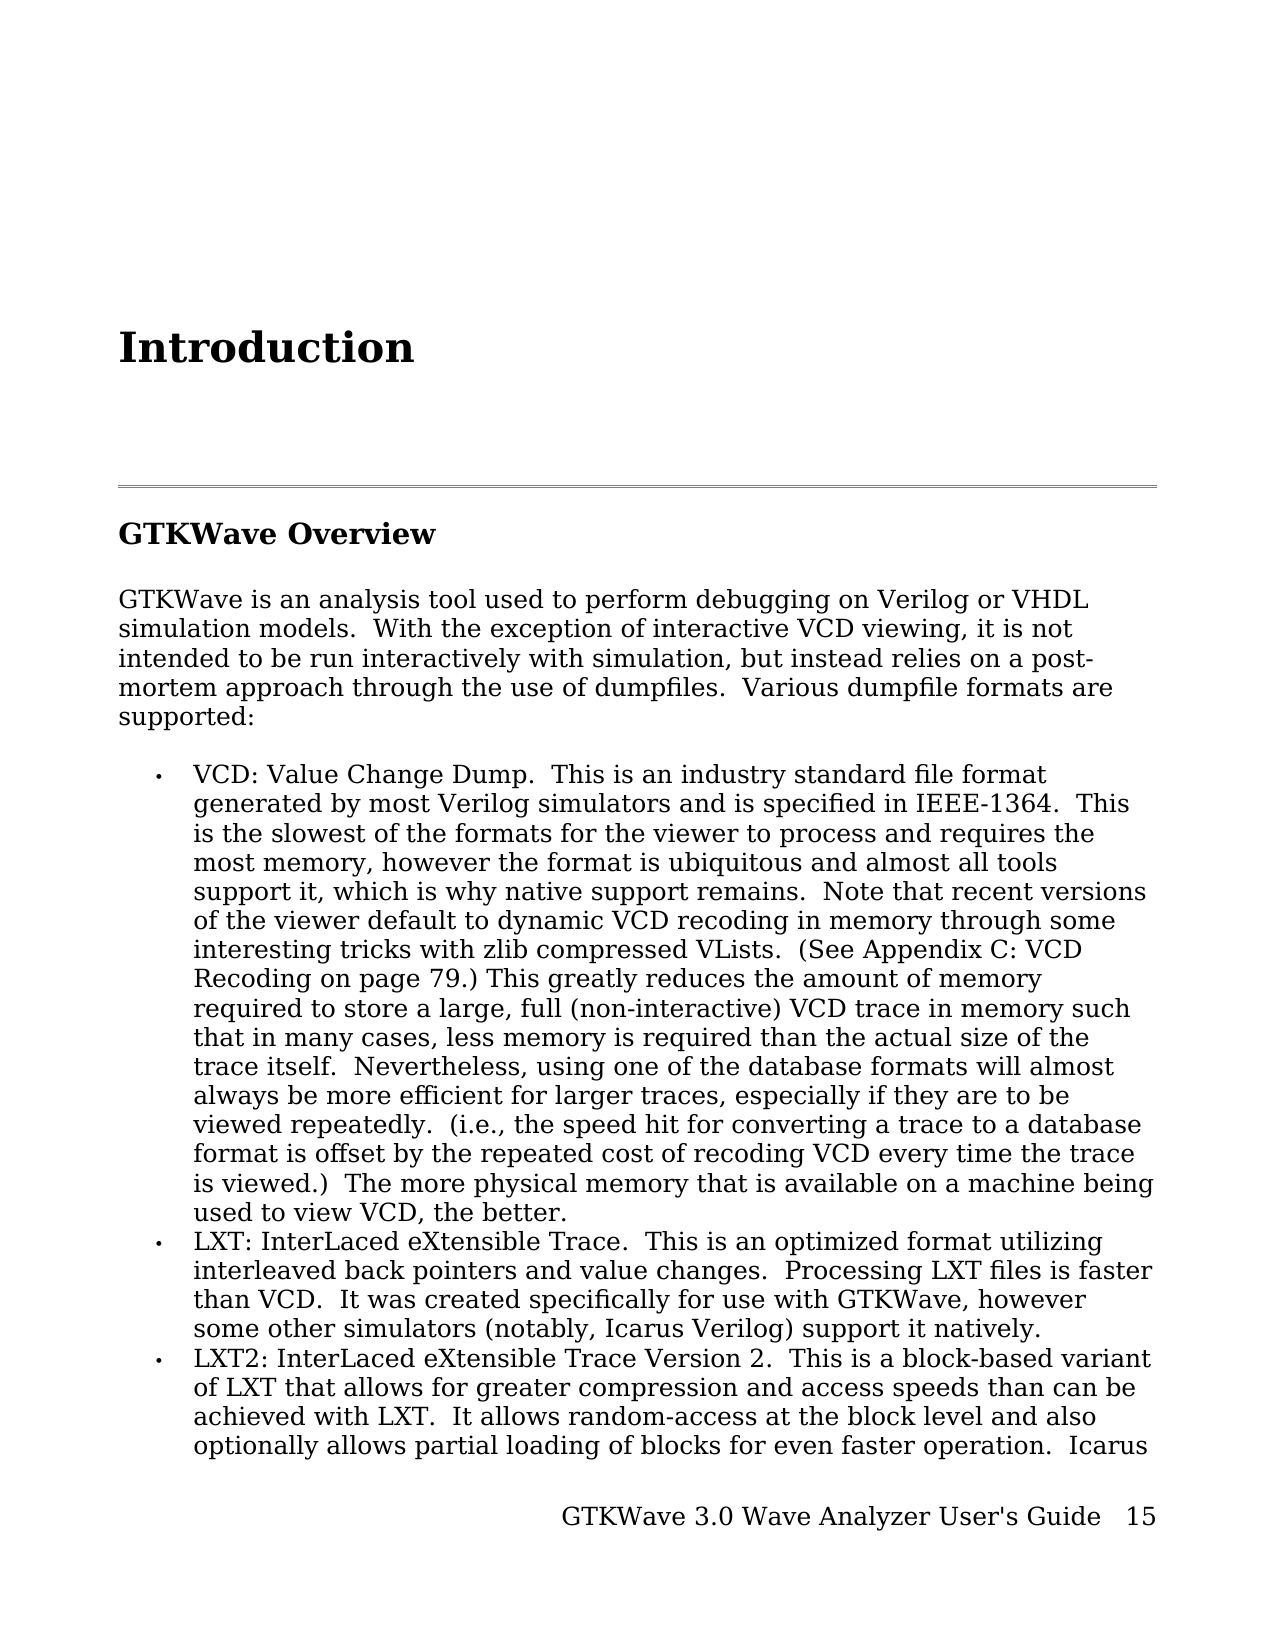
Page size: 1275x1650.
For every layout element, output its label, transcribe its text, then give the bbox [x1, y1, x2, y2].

text Introduction [118, 324, 1157, 373]
list VCD: Value Change Dump. This is an industry standard file format generated by most Verilog simulators and is specified in IEEE-1364. This is the slowest of the formats for the viewer to process and requires the most memory, however the format is ubiquitous and almost all tools support it, which is why native support remains. Note that recent versions of the viewer default to dynamic VCD recoding in memory through some interesting tricks with zlib compressed VLists. (See Appendix C: VCD Recoding on page 79.) This greatly reduces the amount of memory required to store a large, full (non-interactive) VCD trace in memory such that in many cases, less memory is required than the actual size of the trace itself. Nevertheless, using one of the database formats will almost always be more efficient for larger traces, especially if they are to be viewed repeatedly. (i.e., the speed hit for converting a trace to a database format is offset by the repeated cost of recoding VCD every time the trace is viewed.) The more physical memory that is available on a machine being used to view VCD, the better. [156, 761, 1157, 1227]
list LXT2: InterLaced eXtensible Trace Version 2. This is a block-based variant of LXT that allows for greater compression and access speeds than can be achieved with LXT. It allows random-access at the block level and also optionally allows partial loading of blocks for even faster operation. Icarus [156, 1344, 1157, 1461]
text GTKWave is an analysis tool used to perform debugging on Verilog or VHDL simulation models. With the exception of interactive VCD viewing, it is not intended to be run interactively with simulation, but instead relies on a post-mortem approach through the use of dumpfiles. Various dumpfile formats are supported: [118, 586, 1157, 731]
text GTKWave Overview [118, 517, 1157, 551]
list LXT: InterLaced eXtensible Trace. This is an optimized format utilizing interleaved back pointers and value changes. Processing LXT files is faster than VCD. It was created specifically for use with GTKWave, however some other simulators (notably, Icarus Verilog) support it natively. [156, 1227, 1157, 1344]
